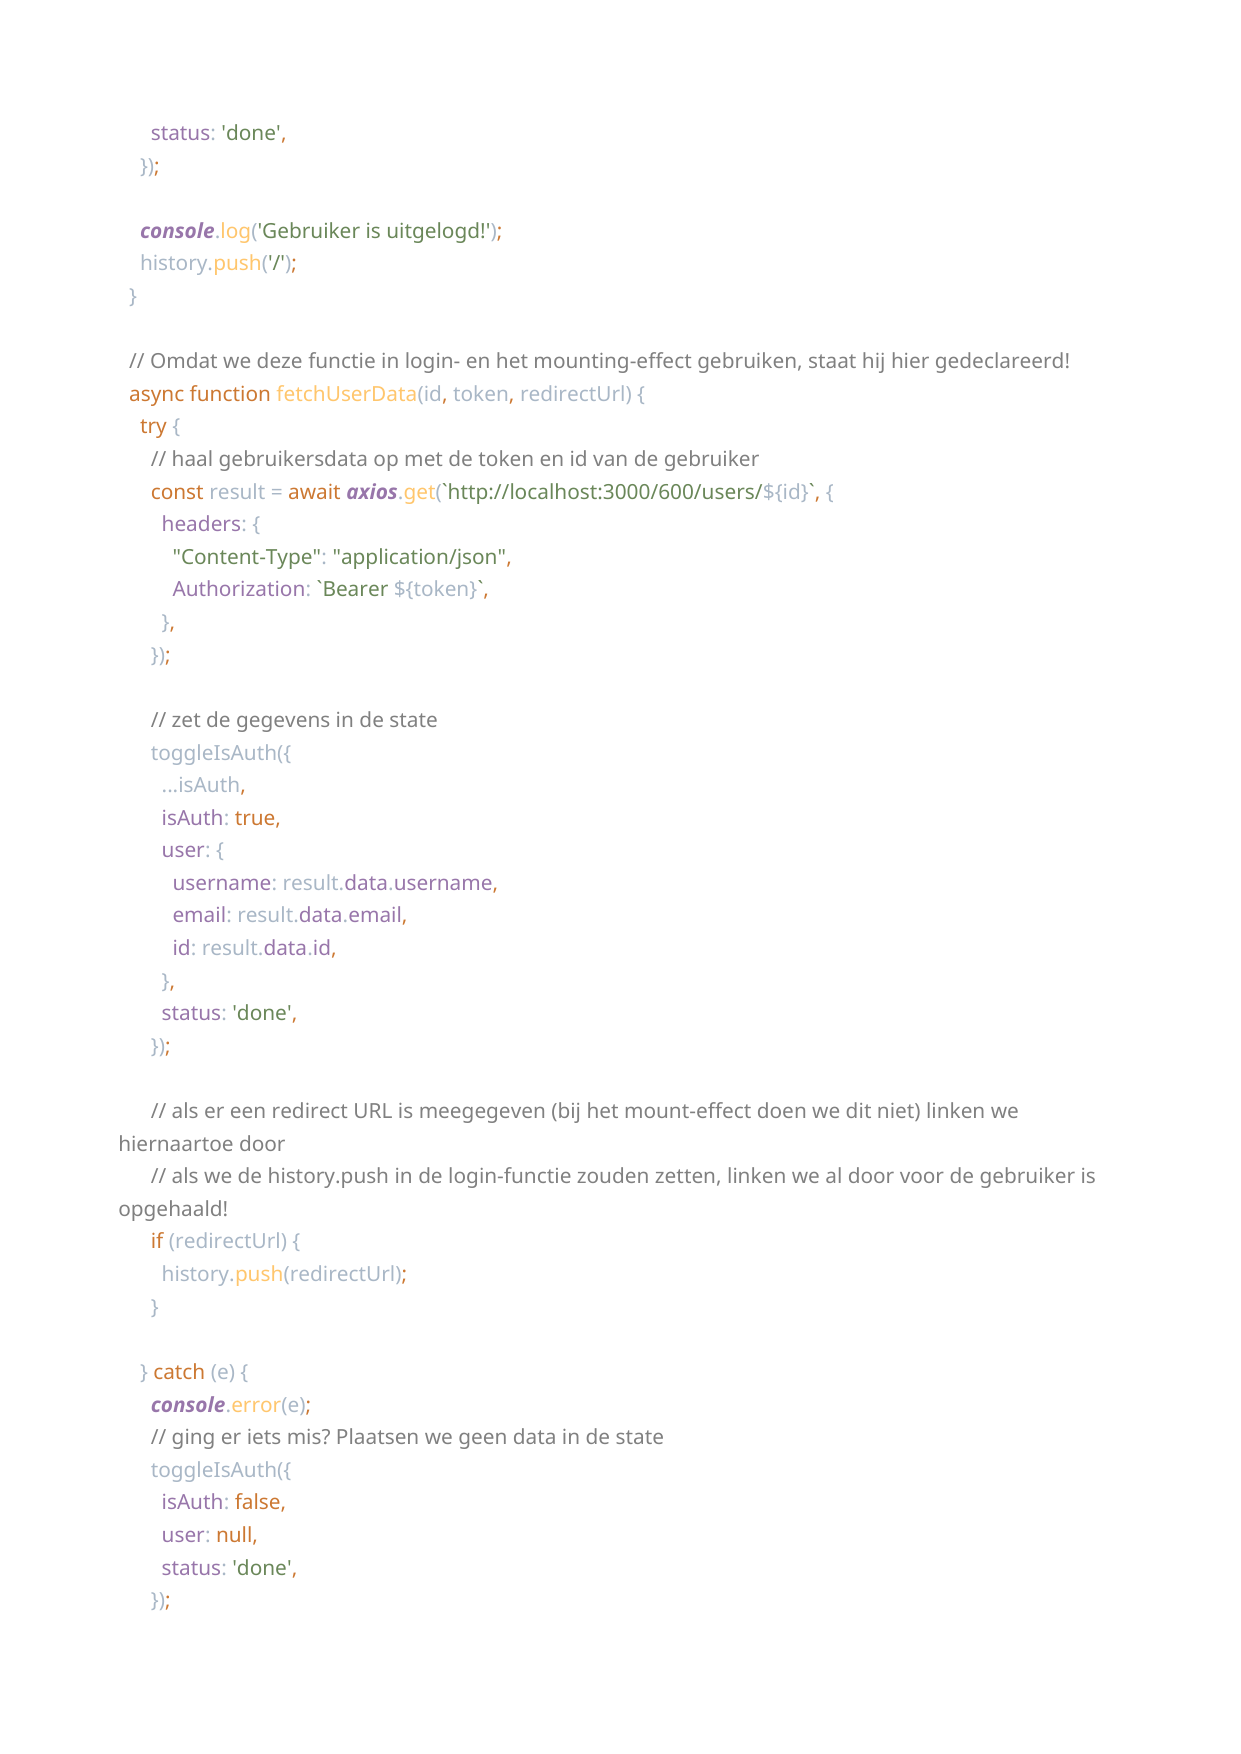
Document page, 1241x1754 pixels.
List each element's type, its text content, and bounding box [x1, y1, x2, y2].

text status: 'done', }); console.log('Gebruiker is uitgelogd!'); history.push('/'); } // Omdat we deze functie in login- en het mounting-effect gebruiken, staat hij hier gedeclareerd! async function fetchUserData(id, token, redirectUrl) { try { // haal gebruikersdata op met de token en id van de gebruiker const result = await axios.get(`http://localhost:3000/600/users/${id}`, { headers: { "Content-Type": "application/json", Authorization: `Bearer ${token}`, }, }); // zet de gegevens in de state toggleIsAuth({ ...isAuth, isAuth: true, user: { username: result.data.username, email: result.data.email, id: result.data.id, }, status: 'done', }); // als er een redirect URL is meegegeven (bij het mount-effect doen we dit niet) linken we hiernaartoe door // als we de history.push in de login-functie zouden zetten, linken we al door voor de gebruiker is opgehaald! if (redirectUrl) { history.push(redirectUrl); } } catch (e) { console.error(e); // ging er iets mis? Plaatsen we geen data in de state toggleIsAuth({ isAuth: false, user: null, status: 'done', }); [118, 118, 1122, 1614]
